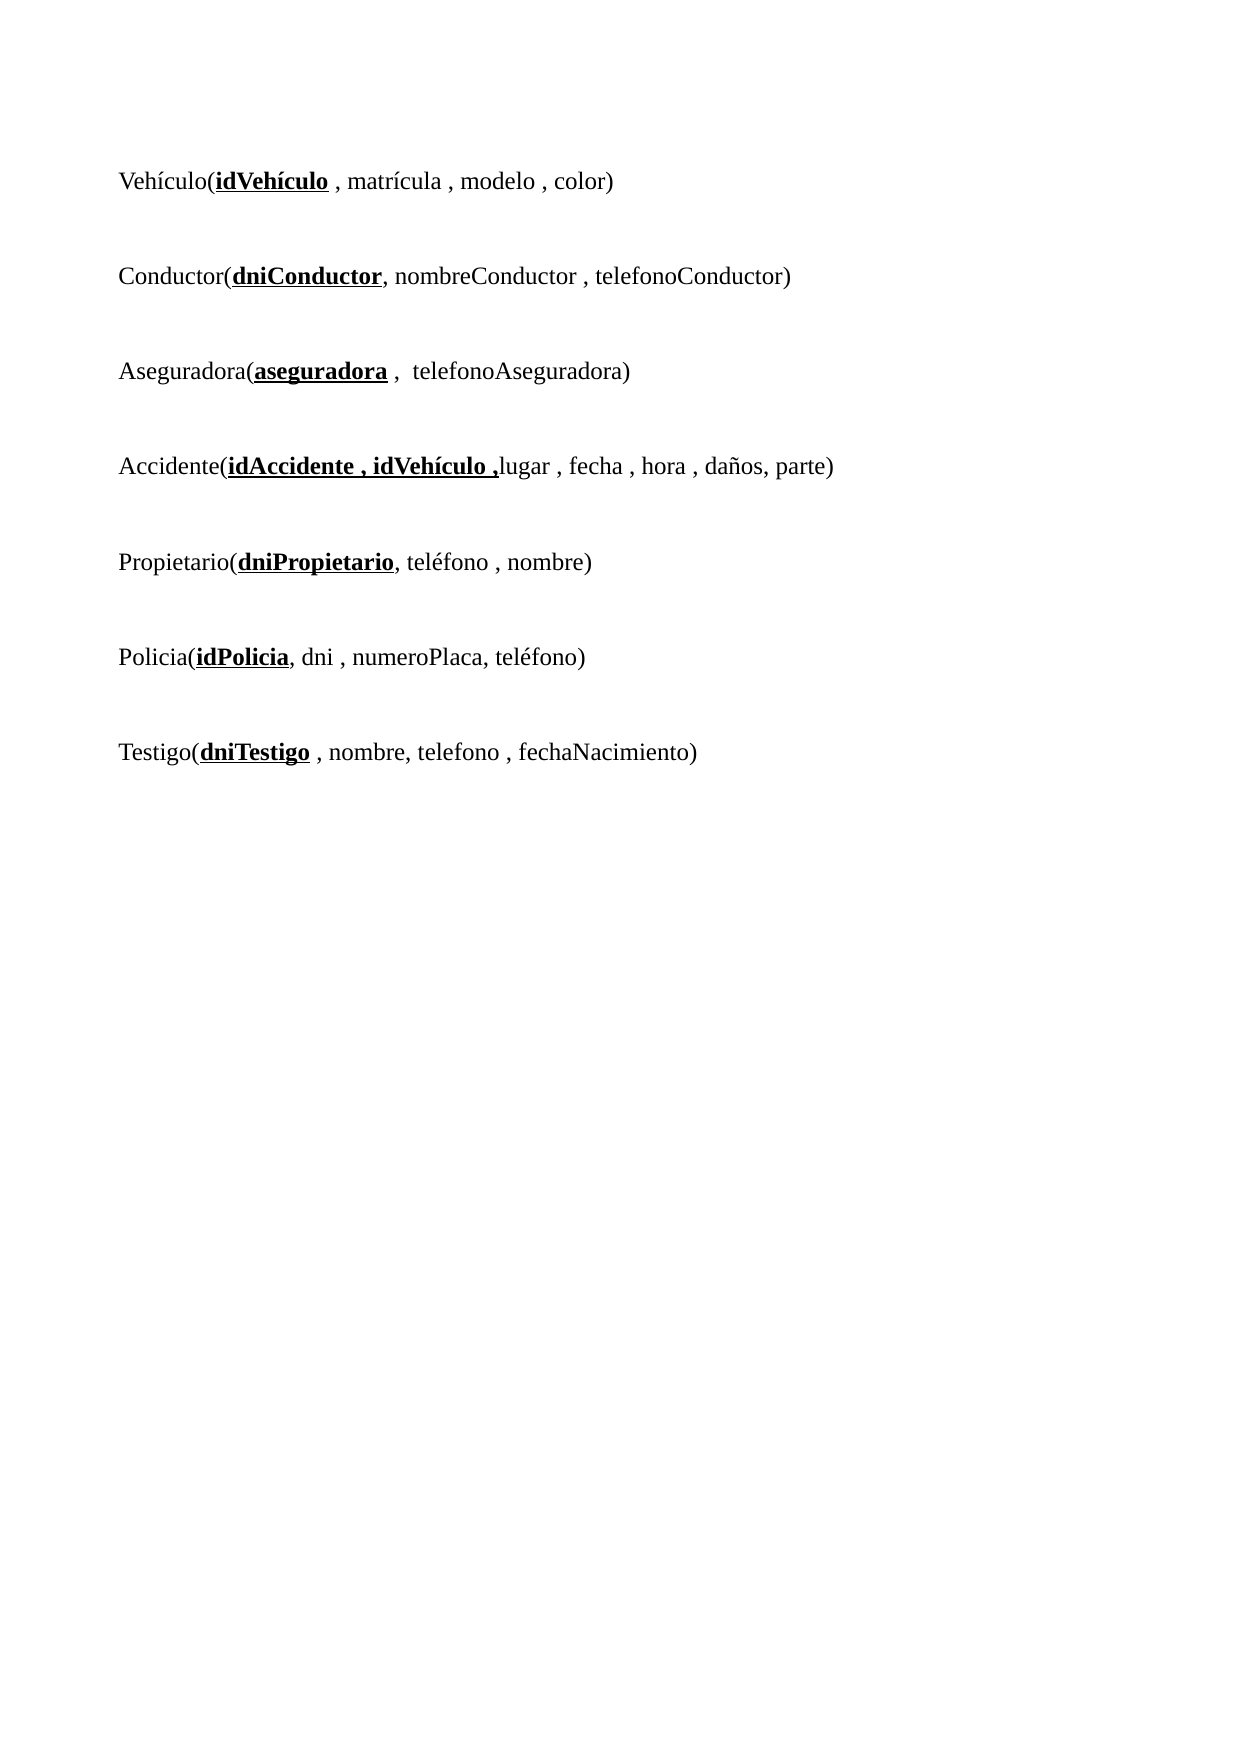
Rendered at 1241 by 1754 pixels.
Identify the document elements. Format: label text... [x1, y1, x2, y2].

text Aseguradora(aseguradora , telefonoAseguradora) [118, 356, 1122, 385]
text Conductor(dniConductor, nombreConductor , telefonoConductor) [118, 261, 1122, 290]
text Testigo(dniTestigo , nombre, telefono , fechaNacimiento) [118, 737, 1122, 766]
text Vehículo(idVehículo , matrícula , modelo , color) [118, 166, 1122, 194]
text Propietario(dniPropietario, teléfono , nombre) [118, 547, 1122, 575]
text Policia(idPolicia, dni , numeroPlaca, teléfono) [118, 642, 1122, 671]
text Accidente(idAccidente , idVehículo ,lugar , fecha , hora , daños, parte) [118, 451, 1122, 480]
